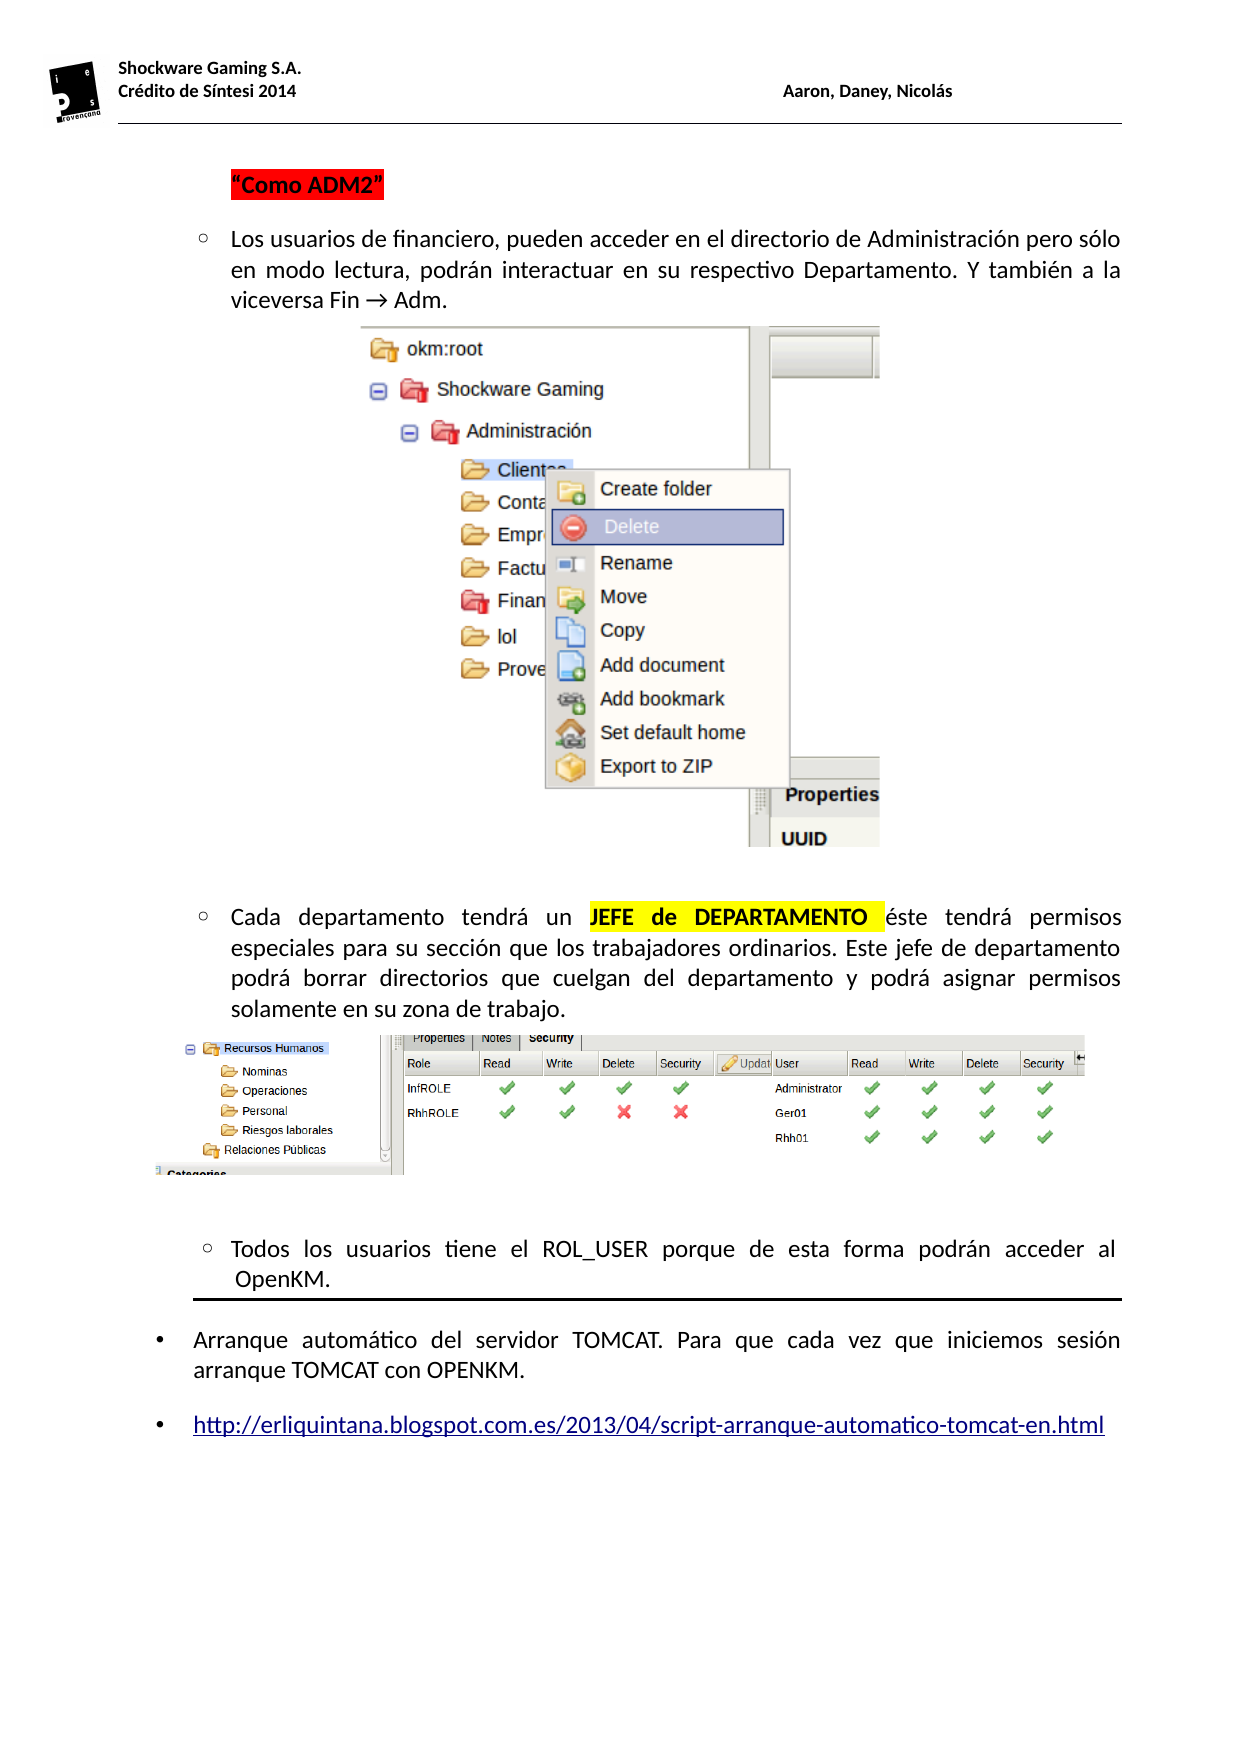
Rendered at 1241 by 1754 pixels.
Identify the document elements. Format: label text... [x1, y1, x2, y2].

picture [155, 1035, 1085, 1175]
list Los usuarios de financiero, pueden acceder en el directorio de Administración pero sólo en modo lectura, podrán interactuar en su respectivo Departamento. Y también a la viceversa Fin → Adm. [193, 223, 1122, 315]
list Todos los usuarios tiene el ROL_USER porque de esta forma podrán acceder al OpenKM. [193, 1229, 1122, 1298]
list Cada departamento tendrá un JEFE de DEPARTAMENTO éste tendrá permisos especiales para su sección que los trabajadores ordinarios. Este jefe de departamento podrá borrar directorios que cuelgan del departamento y podrá asignar permisos solamente en su zona de trabajo. [193, 901, 1122, 1023]
picture [43, 54, 110, 128]
list http://erliquintana.blogspot.com.es/2013/04/script-arranque-automatico-tomcat-en.html [156, 1409, 1122, 1439]
picture [360, 326, 880, 847]
list “Como ADM2” [193, 169, 1122, 200]
list Arranque automático del servidor TOMCAT. Para que cada vez que iniciemos sesión arranque TOMCAT con OPENKM. [156, 1324, 1122, 1385]
